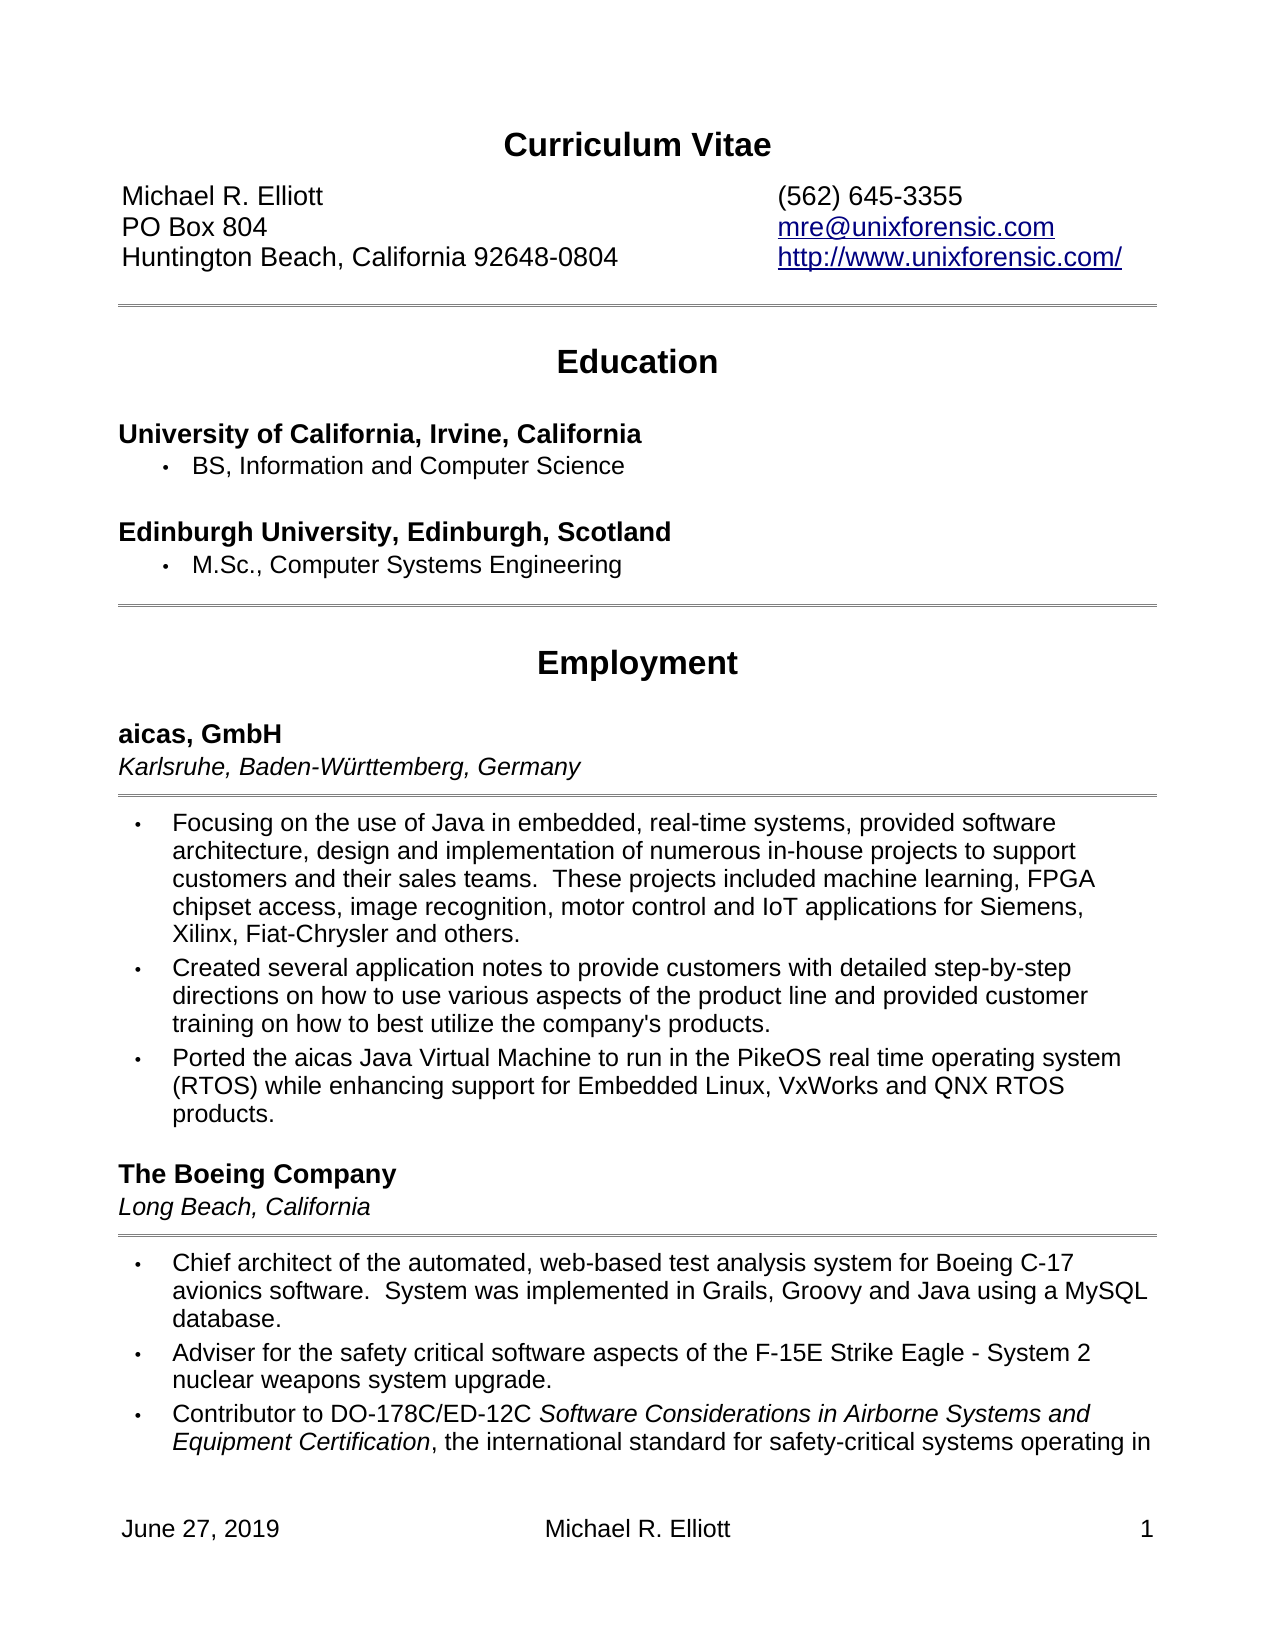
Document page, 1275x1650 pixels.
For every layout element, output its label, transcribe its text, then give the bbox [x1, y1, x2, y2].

table_header Michael R. Elliott PO Box 804 Huntington Beach, California 92648-0804 [116, 176, 772, 290]
list BS, Information and Computer Science [162, 452, 1157, 480]
subtitle Focusing on the use of Java in embedded, real-time systems, provided software architecture, design and implementation of numerous in-house projects to support customers and their sales teams. These projects included machine learning, FPGA chipset access, image recognition, motor control and IoT applications for Siemens, Xilinx, Fiat-Chrysler and others. [134, 808, 1157, 948]
subtitle Employment [118, 644, 1157, 681]
subtitle Education [118, 343, 1157, 381]
subtitle aicas, GmbH [118, 719, 1157, 749]
text Karlsruhe, Baden-Württemberg, Germany [118, 752, 1157, 780]
subtitle Adviser for the safety critical software aspects of the F-15E Strike Eagle - System 2 nuclear weapons system upgrade. [134, 1338, 1157, 1394]
subtitle Ported the aicas Java Virtual Machine to run in the PikeOS real time operating system (RTOS) while enhancing support for Embedded Linux, VxWorks and QNX RTOS products. [134, 1044, 1157, 1128]
text Long Beach, California [118, 1193, 1157, 1221]
table_header (562) 645-3355 mre@unixforensic.com http://www.unixforensic.com/ [772, 176, 1159, 290]
list M.Sc., Computer Systems Engineering [162, 551, 1157, 578]
subtitle The Boeing Company [118, 1159, 1157, 1189]
subtitle Chief architect of the automated, web-based test analysis system for Boeing C-17 avionics software. System was implemented in Grails, Groovy and Java using a MySQL database. [134, 1249, 1157, 1332]
subtitle Curriculum Vitae [118, 126, 1157, 163]
subtitle University of California, Irvine, California [118, 418, 1157, 449]
subtitle Edinburgh University, Edinburgh, Scotland [118, 517, 1157, 548]
subtitle Contributor to DO-178C/ED-12C Software Considerations in Airborne Systems and Equipment Certification, the international standard for safety-critical systems operating in [134, 1400, 1157, 1456]
subtitle Created several application notes to provide customers with detailed step-by-step directions on how to use various aspects of the product line and provided customer training on how to best utilize the company's products. [134, 954, 1157, 1038]
